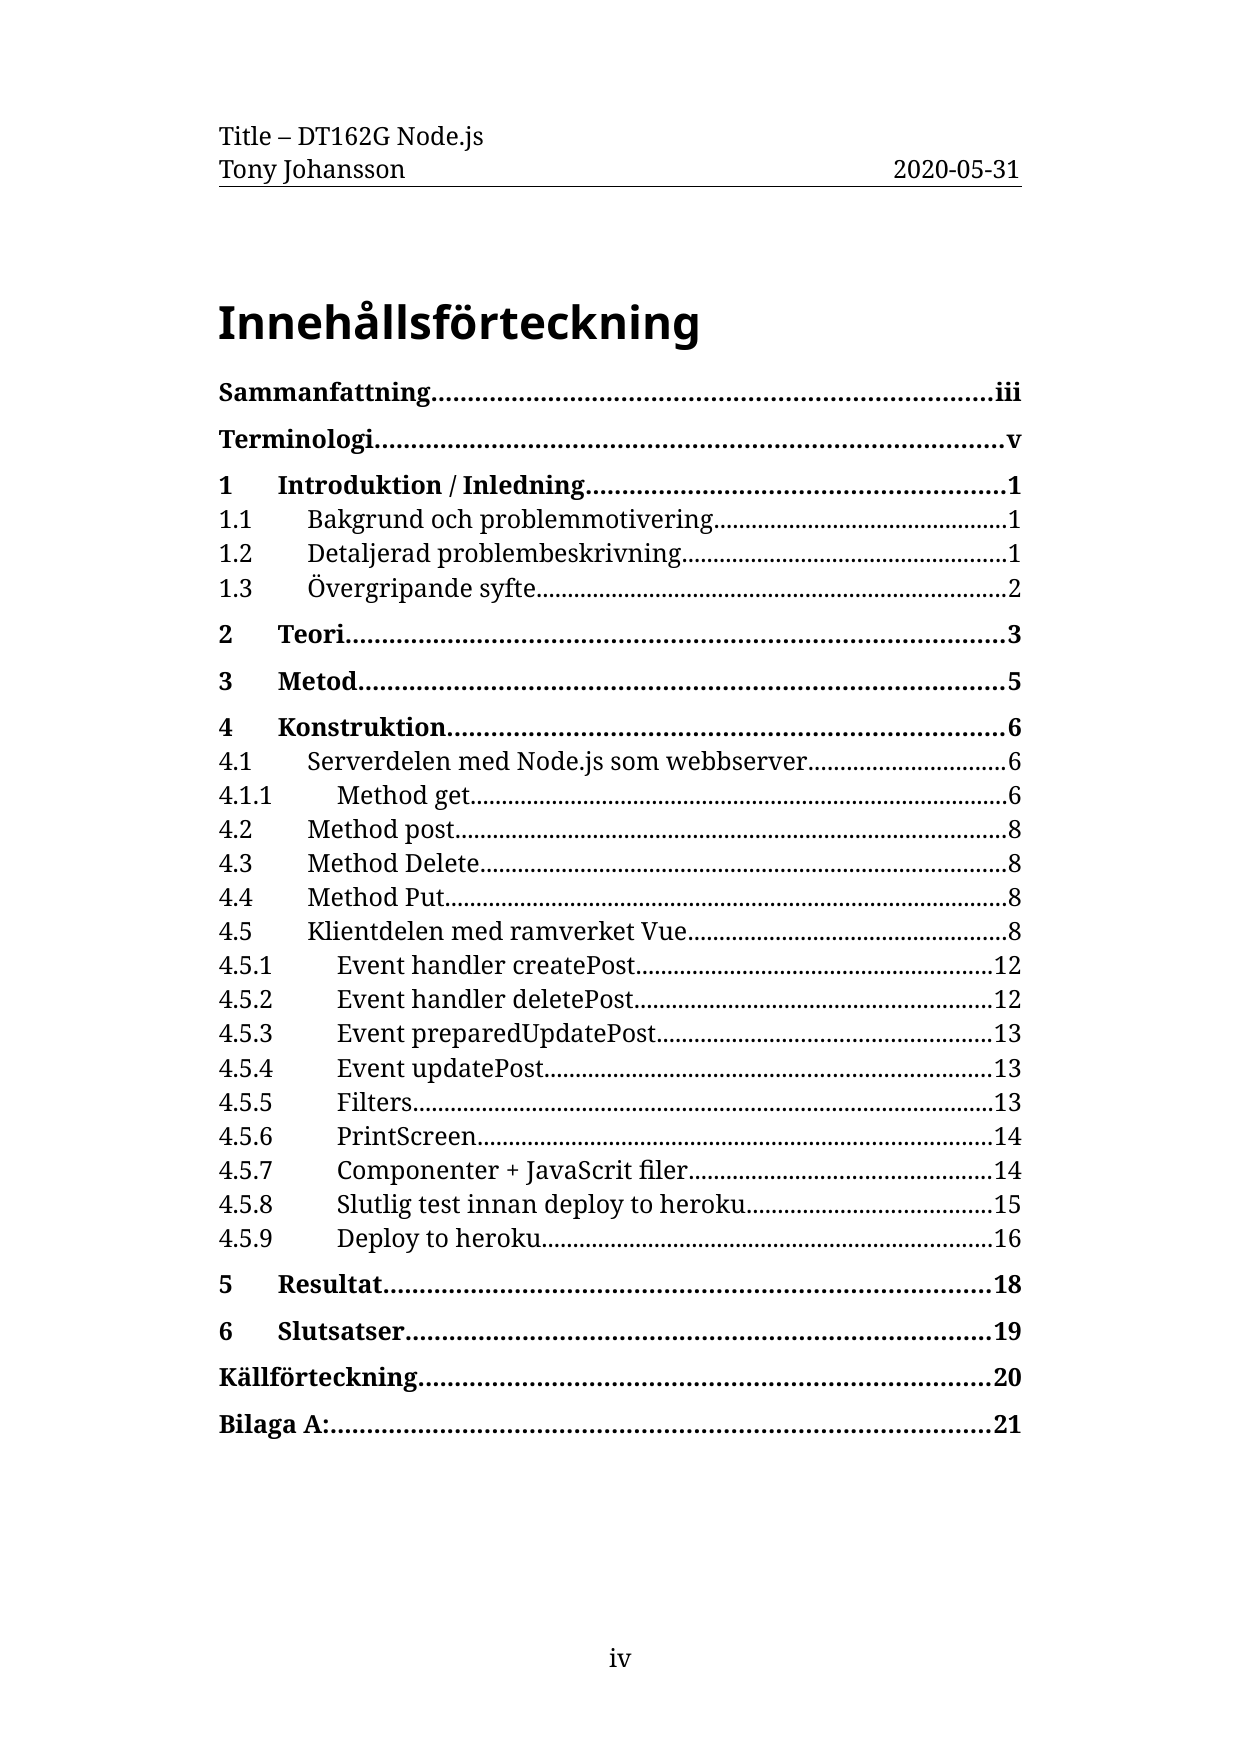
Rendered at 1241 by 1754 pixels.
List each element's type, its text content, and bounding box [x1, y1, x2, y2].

text 4.5.4 Event updatePost 13 [218, 1050, 1022, 1084]
text 3 Metod 5 [218, 663, 1022, 697]
text 4.5.6 PrintScreen 14 [218, 1118, 1022, 1152]
text 4 Konstruktion 6 [218, 709, 1022, 744]
text 1.2 Detaljerad problembeskrivning 1 [218, 536, 1022, 570]
text 4.5.9 Deploy to heroku 16 [218, 1221, 1022, 1254]
text 4.3 Method Delete 8 [218, 846, 1022, 880]
text 1 Introduktion / Inledning 1 [218, 468, 1022, 502]
text Sammanfattning iii [218, 375, 1022, 409]
text Terminologi v [218, 422, 1022, 456]
text 1.3 Övergripande syfte 2 [218, 570, 1022, 604]
text 4.5.1 Event handler createPost 12 [218, 948, 1022, 982]
text 4.4 Method Put 8 [218, 880, 1022, 914]
text Bilaga A: 21 [218, 1406, 1022, 1440]
text 4.5.8 Slutlig test innan deploy to heroku 15 [218, 1186, 1022, 1221]
text Källförteckning 20 [218, 1360, 1022, 1394]
text 4.5.7 Componenter + JavaScrit filer 14 [218, 1152, 1022, 1186]
text 4.1.1 Method get 6 [218, 778, 1022, 812]
text 4.5.3 Event preparedUpdatePost 13 [218, 1016, 1022, 1050]
text 4.1 Serverdelen med Node.js som webbserver 6 [218, 744, 1022, 778]
text 4.5.5 Filters 13 [218, 1084, 1022, 1118]
text 4.5 Klientdelen med ramverket Vue 8 [218, 914, 1022, 948]
text 5 Resultat 18 [218, 1267, 1022, 1301]
text 4.5.2 Event handler deletePost 12 [218, 982, 1022, 1016]
text 4.2 Method post 8 [218, 812, 1022, 846]
subtitle Innehållsförteckning [218, 291, 1022, 353]
text 6 Slutsatser 19 [218, 1313, 1022, 1347]
text 2 Teori 3 [218, 617, 1022, 651]
text 1.1 Bakgrund och problemmotivering 1 [218, 502, 1022, 536]
